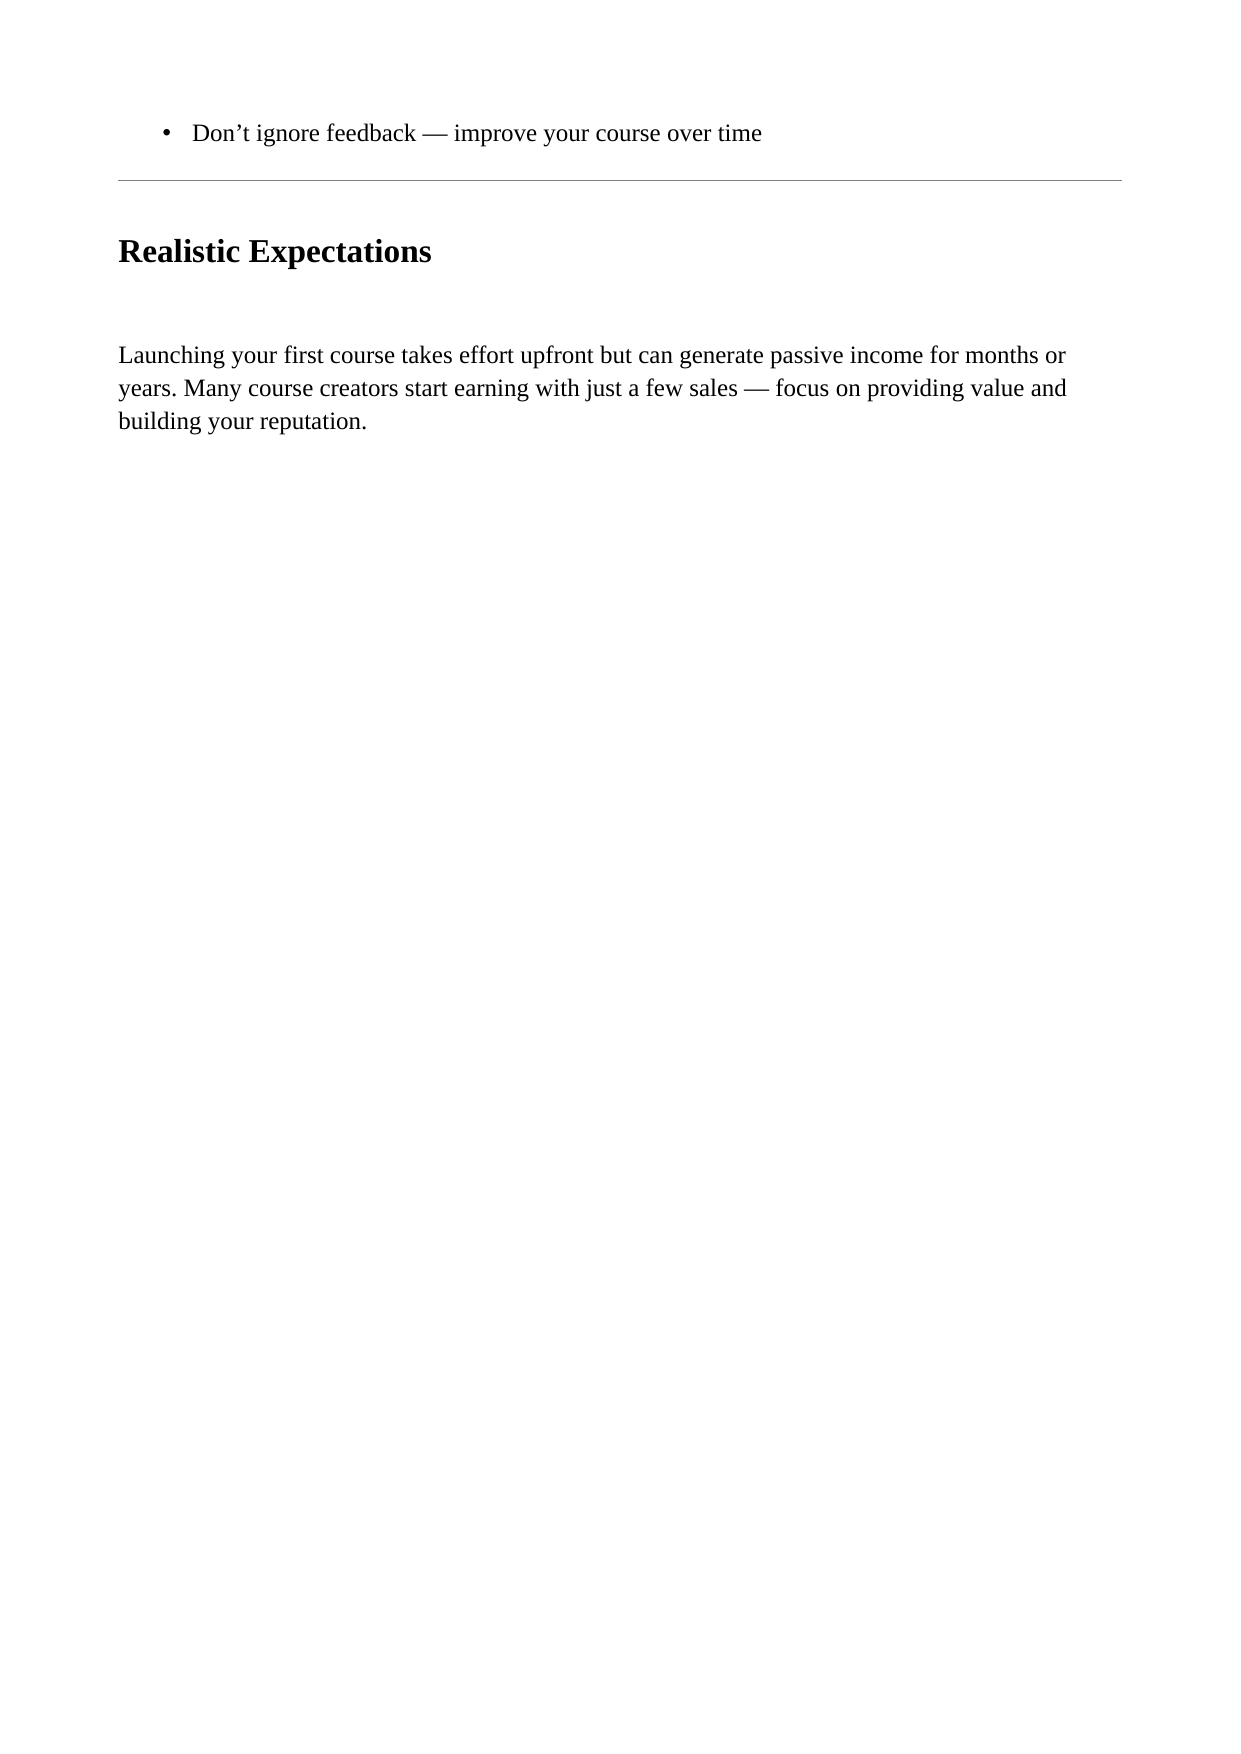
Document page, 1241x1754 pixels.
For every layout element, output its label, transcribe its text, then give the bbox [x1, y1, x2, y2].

list Don’t ignore feedback — improve your course over time [162, 118, 1122, 147]
text Launching your first course takes effort upfront but can generate passive income for months or years. Many course creators start earning with just a few sales — focus on providing value and building your reputation. [118, 340, 1122, 435]
subtitle Realistic Expectations [118, 231, 1122, 269]
